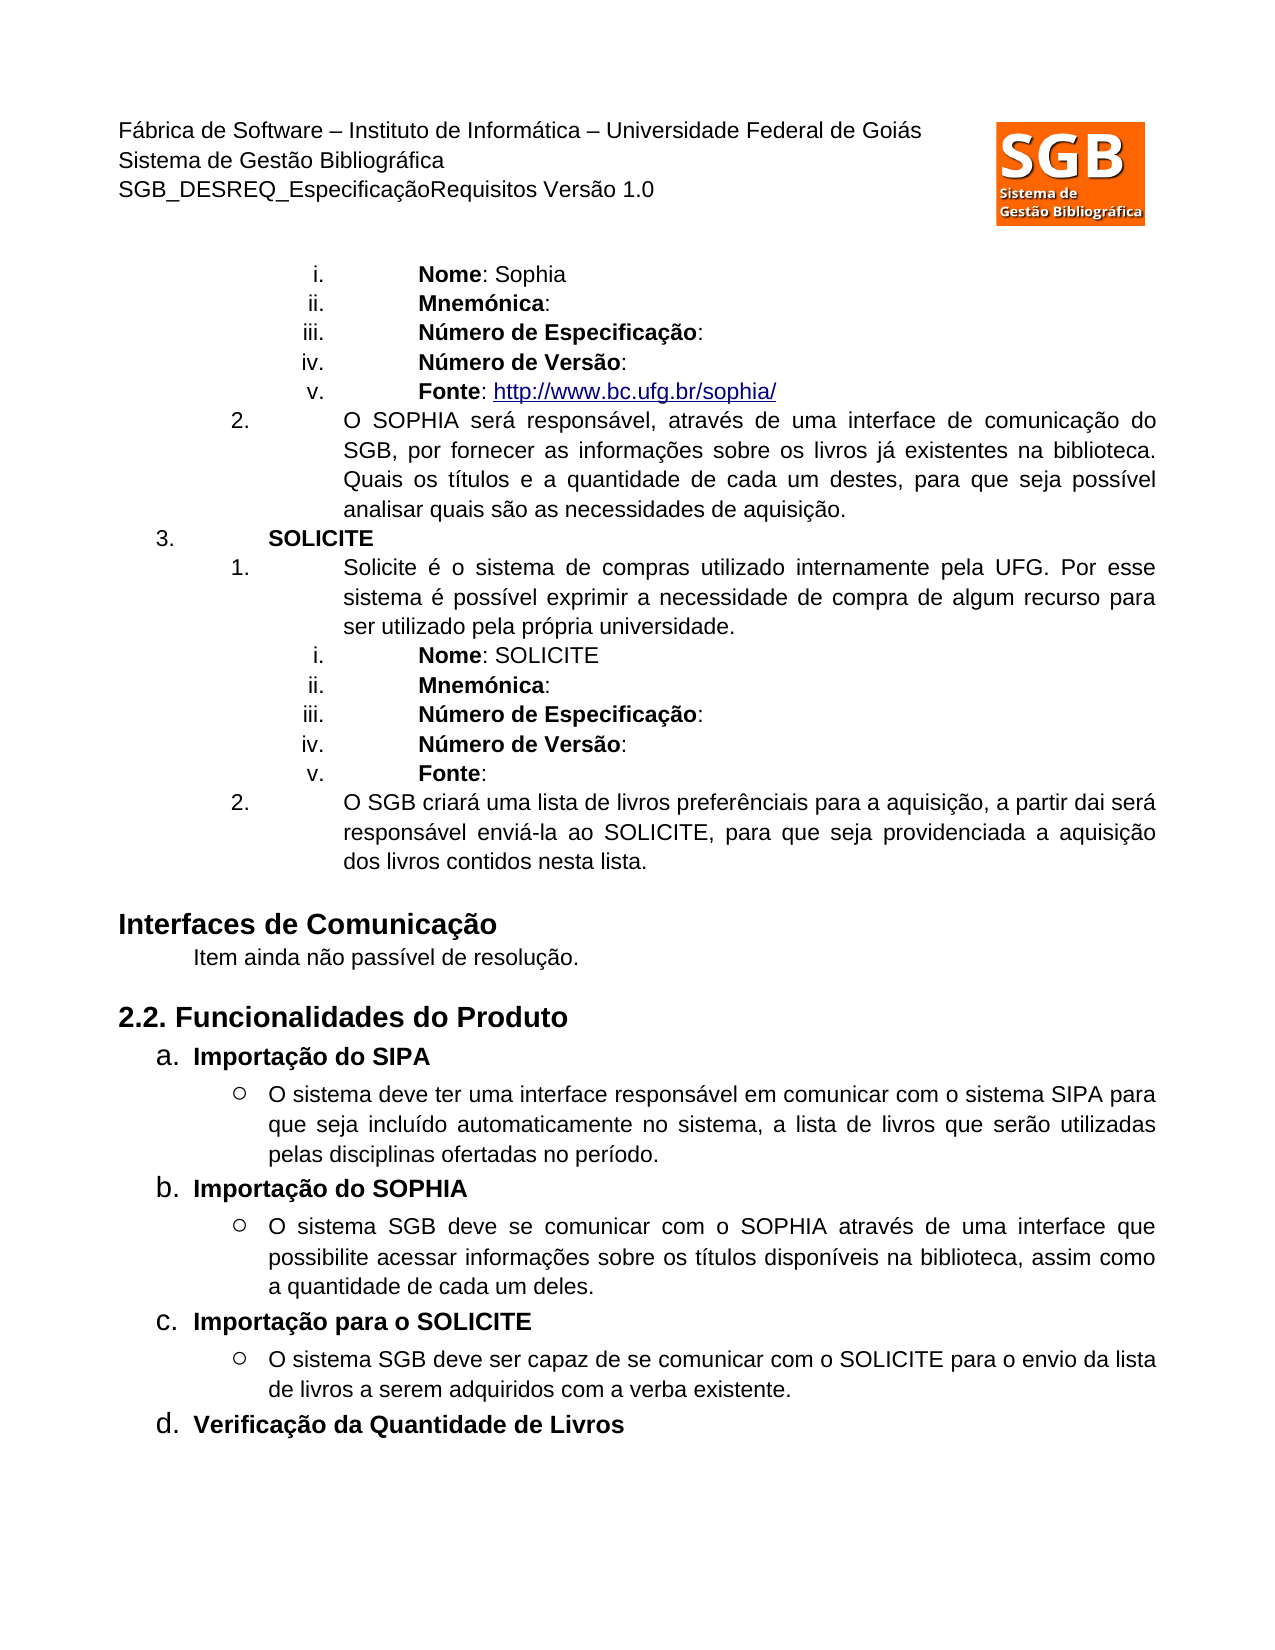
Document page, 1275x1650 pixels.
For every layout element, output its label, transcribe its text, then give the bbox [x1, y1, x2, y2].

list Importação do SIPA [156, 1038, 1157, 1071]
subtitle 2.2. Funcionalidades do Produto [118, 1001, 1157, 1034]
list Solicite é o sistema de compras utilizado internamente pela UFG. Por esse sistema é possível exprimir a necessidade de compra de algum recurso para ser utilizado pela própria universidade. [231, 555, 1157, 639]
list O SGB criará uma lista de livros preferênciais para a aquisição, a partir dai será responsável enviá-la ao SOLICITE, para que seja providenciada a aquisição dos livros contidos nesta lista. [231, 790, 1157, 874]
list Número de Especificação: [118, 702, 1157, 728]
text Item ainda não passível de resolução. [193, 945, 1157, 971]
list O sistema SGB deve se comunicar com o SOPHIA através de uma interface que possibilite acessar informações sobre os títulos disponíveis na biblioteca, assim como a quantidade de cada um deles. [231, 1208, 1157, 1300]
list Mnemónica: [118, 291, 1157, 316]
list Fonte: http://www.bc.ufg.br/sophia/ [118, 379, 1157, 404]
list SOLICITE [156, 526, 1157, 551]
list O sistema SGB deve ser capaz de se comunicar com o SOLICITE para o envio da lista de livros a serem adquiridos com a verba existente. [231, 1341, 1157, 1403]
list O sistema deve ter uma interface responsável em comunicar com o sistema SIPA para que seja incluído automaticamente no sistema, a lista de livros que serão utilizadas pelas disciplinas ofertadas no período. [231, 1076, 1157, 1167]
list Fonte: [118, 761, 1157, 786]
list Importação do SOPHIA [156, 1171, 1157, 1203]
subtitle Interfaces de Comunicação [118, 908, 1157, 940]
list Nome: Sophia [118, 261, 1157, 287]
list Número de Versão: [118, 349, 1157, 375]
picture [996, 122, 1145, 226]
list Verificação da Quantidade de Livros [156, 1407, 1157, 1439]
list Nome: SOLICITE [118, 643, 1157, 669]
list O SOPHIA será responsável, através de uma interface de comunicação do SGB, por fornecer as informações sobre os livros já existentes na biblioteca. Quais os títulos e a quantidade de cada um destes, para que seja possível analisar quais são as necessidades de aquisição. [231, 408, 1157, 522]
list Número de Especificação: [118, 320, 1157, 346]
list Mnemónica: [118, 673, 1157, 698]
list Importação para o SOLICITE [156, 1303, 1157, 1336]
list Número de Versão: [118, 731, 1157, 757]
